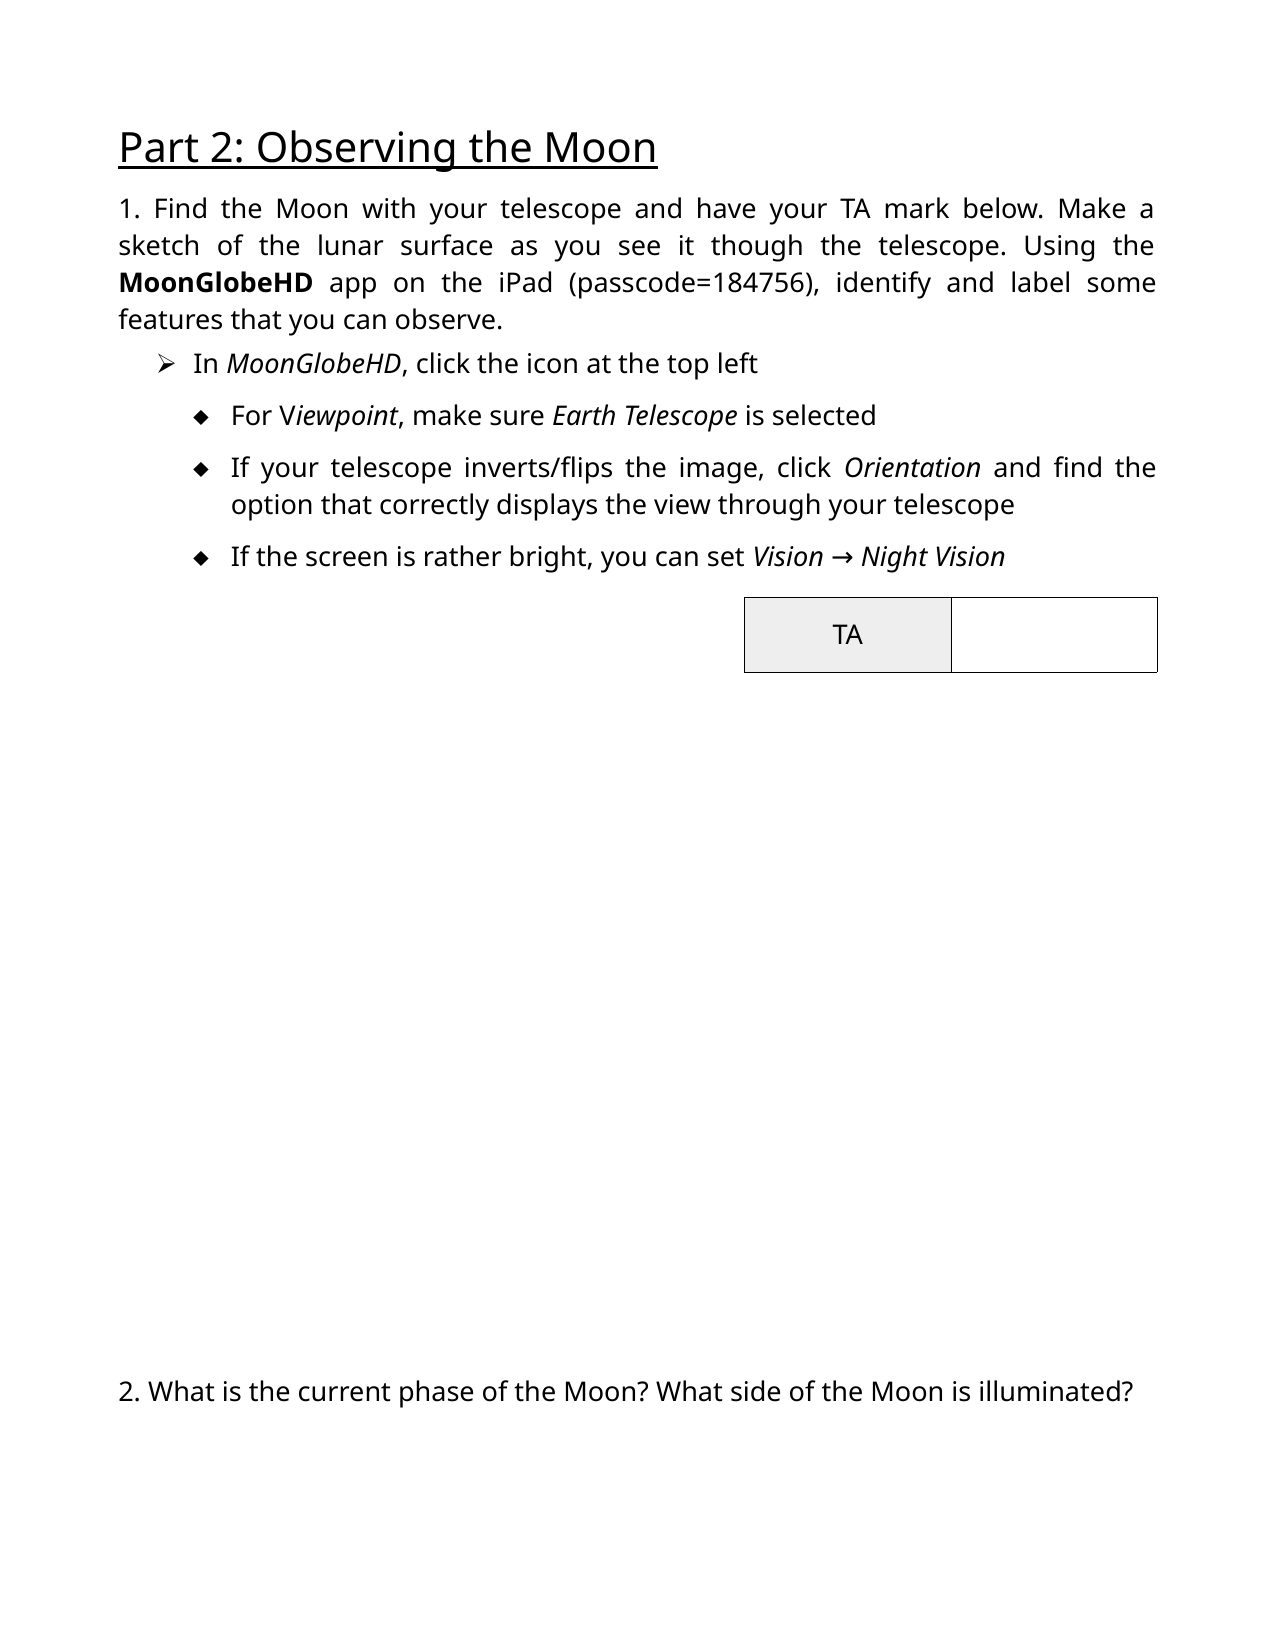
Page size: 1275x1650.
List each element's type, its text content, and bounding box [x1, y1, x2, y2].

list In MoonGlobeHD, click the icon at the top left [156, 345, 1157, 382]
list For Viewpoint, make sure Earth Telescope is selected [193, 397, 1157, 434]
list If your telescope inverts/flips the image, click Orientation and find the option that correctly displays the view through your telescope [193, 449, 1157, 522]
text 2. What is the current phase of the Moon? What side of the Moon is illuminated? [118, 1372, 1157, 1409]
table_header TA [745, 598, 951, 672]
list If the screen is rather bright, you can set Vision → Night Vision [193, 537, 1157, 574]
text 1. Find the Moon with your telescope and have your TA mark below. Make a sketch of the lunar surface as you see it though the telescope. Using the MoonGlobeHD app on the iPad (passcode=184756), identify and label some features that you can observe. [118, 190, 1157, 337]
text Part 2: Observing the Moon [118, 118, 1157, 175]
table_header [952, 598, 1157, 672]
